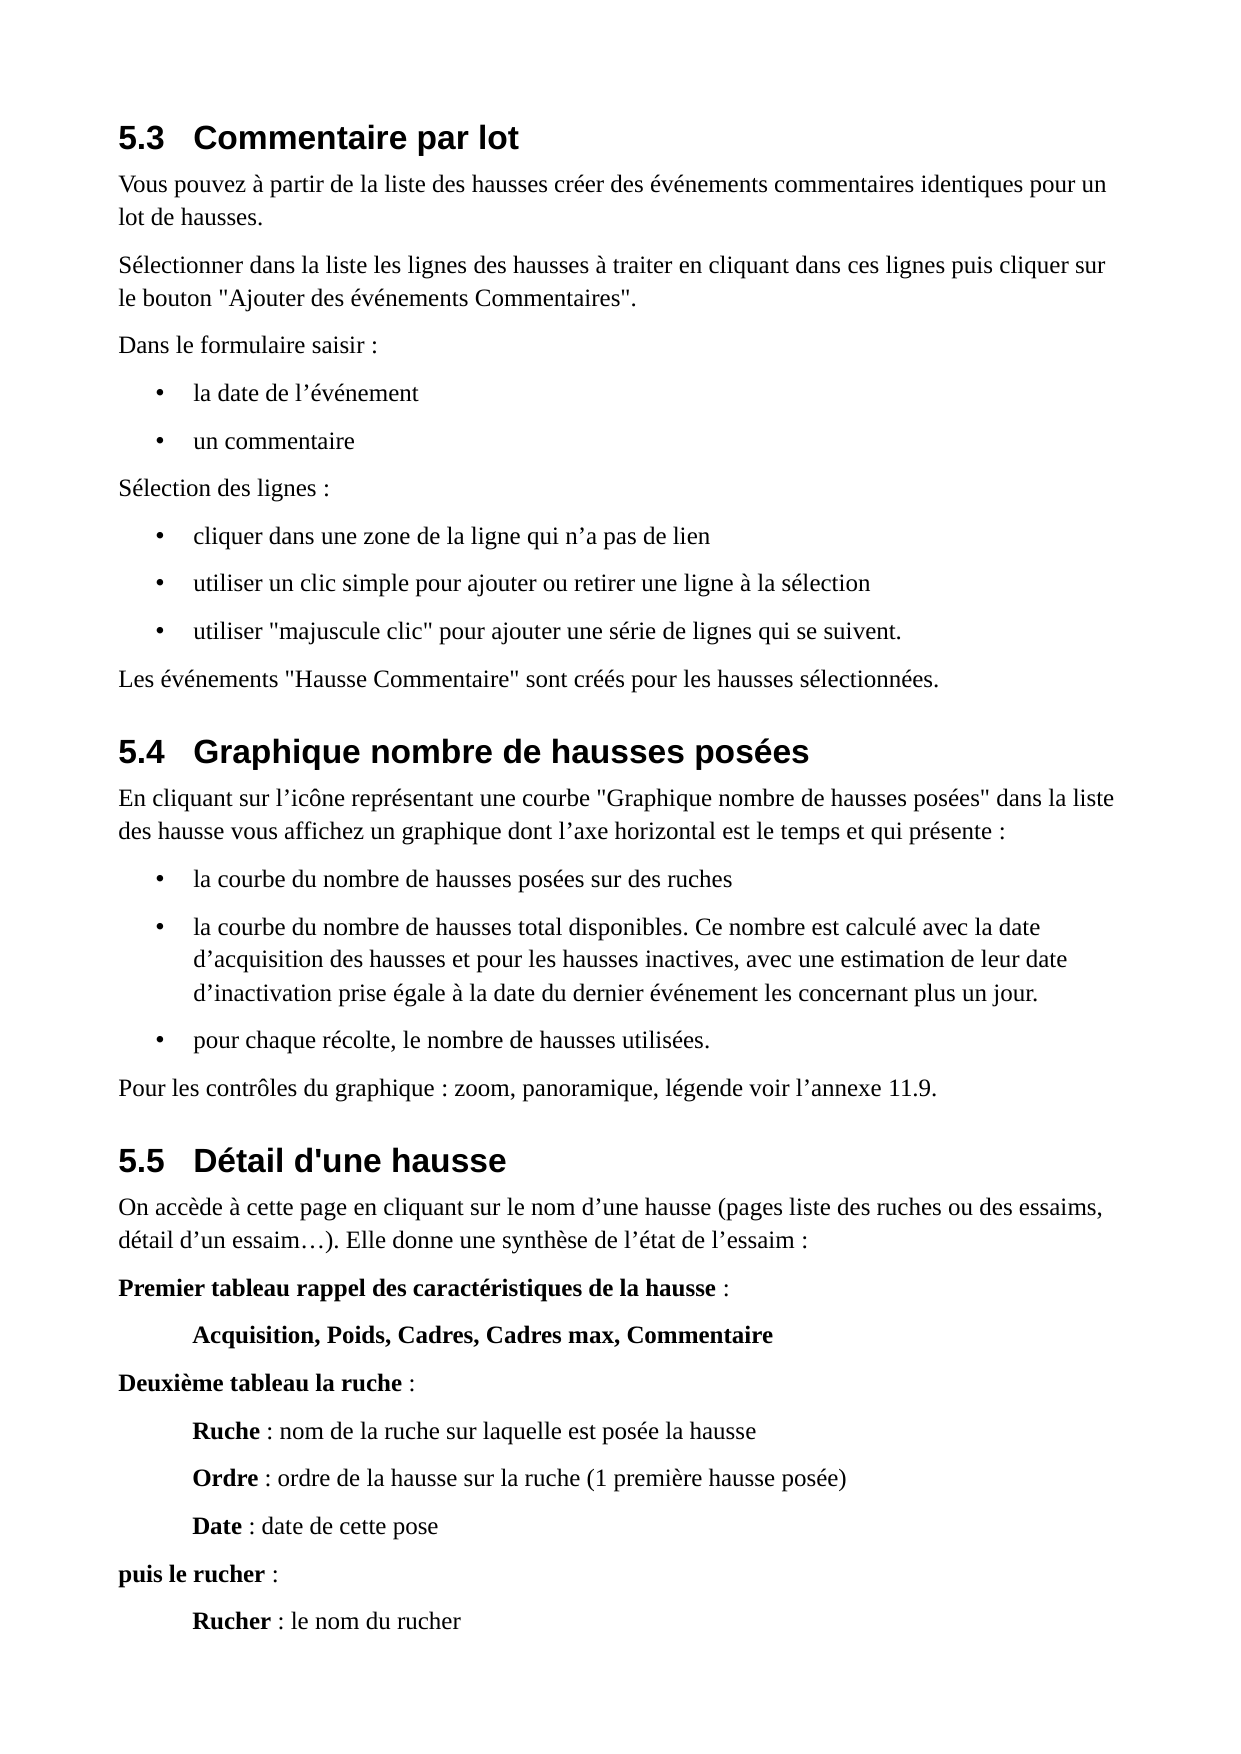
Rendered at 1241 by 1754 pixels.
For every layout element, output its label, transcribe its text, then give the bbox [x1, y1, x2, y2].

list la courbe du nombre de hausses posées sur des ruches [156, 864, 1122, 893]
text En cliquant sur l’icône représentant une courbe "Graphique nombre de hausses posées" dans la liste des hausse vous affichez un graphique dont l’axe horizontal est le temps et qui présente : [118, 783, 1122, 845]
text Ordre : ordre de la hausse sur la ruche (1 première hausse posée) [192, 1463, 1122, 1492]
text Rucher : le nom du rucher [192, 1606, 1122, 1635]
list utiliser "majuscule clic" pour ajouter une série de lignes qui se suivent. [156, 616, 1122, 645]
subtitle Détail d'une hausse [118, 1141, 1122, 1180]
text Les événements "Hausse Commentaire" sont créés pour les hausses sélectionnées. [118, 664, 1122, 692]
text puis le rucher : [118, 1559, 1122, 1587]
text Premier tableau rappel des caractéristiques de la hausse : [118, 1273, 1122, 1302]
text Pour les contrôles du graphique : zoom, panoramique, légende voir l’annexe 11.9. [118, 1073, 1122, 1102]
list pour chaque récolte, le nombre de hausses utilisées. [156, 1025, 1122, 1054]
text Vous pouvez à partir de la liste des hausses créer des événements commentaires identiques pour un lot de hausses. [118, 169, 1122, 231]
list la courbe du nombre de hausses total disponibles. Ce nombre est calculé avec la date d’acquisition des hausses et pour les hausses inactives, avec une estimation de leur date d’inactivation prise égale à la date du dernier événement les concernant plus un jour. [156, 912, 1122, 1006]
text Deuxième tableau la ruche : [118, 1368, 1122, 1397]
text Sélection des lignes : [118, 473, 1122, 502]
text On accède à cette page en cliquant sur le nom d’une hausse (pages liste des ruches ou des essaims, détail d’un essaim…). Elle donne une synthèse de l’état de l’essaim : [118, 1192, 1122, 1254]
text Acquisition, Poids, Cadres, Cadres max, Commentaire [192, 1321, 1122, 1349]
subtitle Commentaire par lot [118, 118, 1122, 157]
list un commentaire [156, 426, 1122, 454]
list la date de l’événement [156, 378, 1122, 407]
text Ruche : nom de la ruche sur laquelle est posée la hausse [192, 1416, 1122, 1444]
text Date : date de cette pose [192, 1511, 1122, 1540]
list cliquer dans une zone de la ligne qui n’a pas de lien [156, 521, 1122, 550]
subtitle Graphique nombre de hausses posées [118, 732, 1122, 771]
text Dans le formulaire saisir : [118, 331, 1122, 359]
list utiliser un clic simple pour ajouter ou retirer une ligne à la sélection [156, 568, 1122, 597]
text Sélectionner dans la liste les lignes des hausses à traiter en cliquant dans ces lignes puis cliquer sur le bouton "Ajouter des événements Commentaires". [118, 250, 1122, 312]
